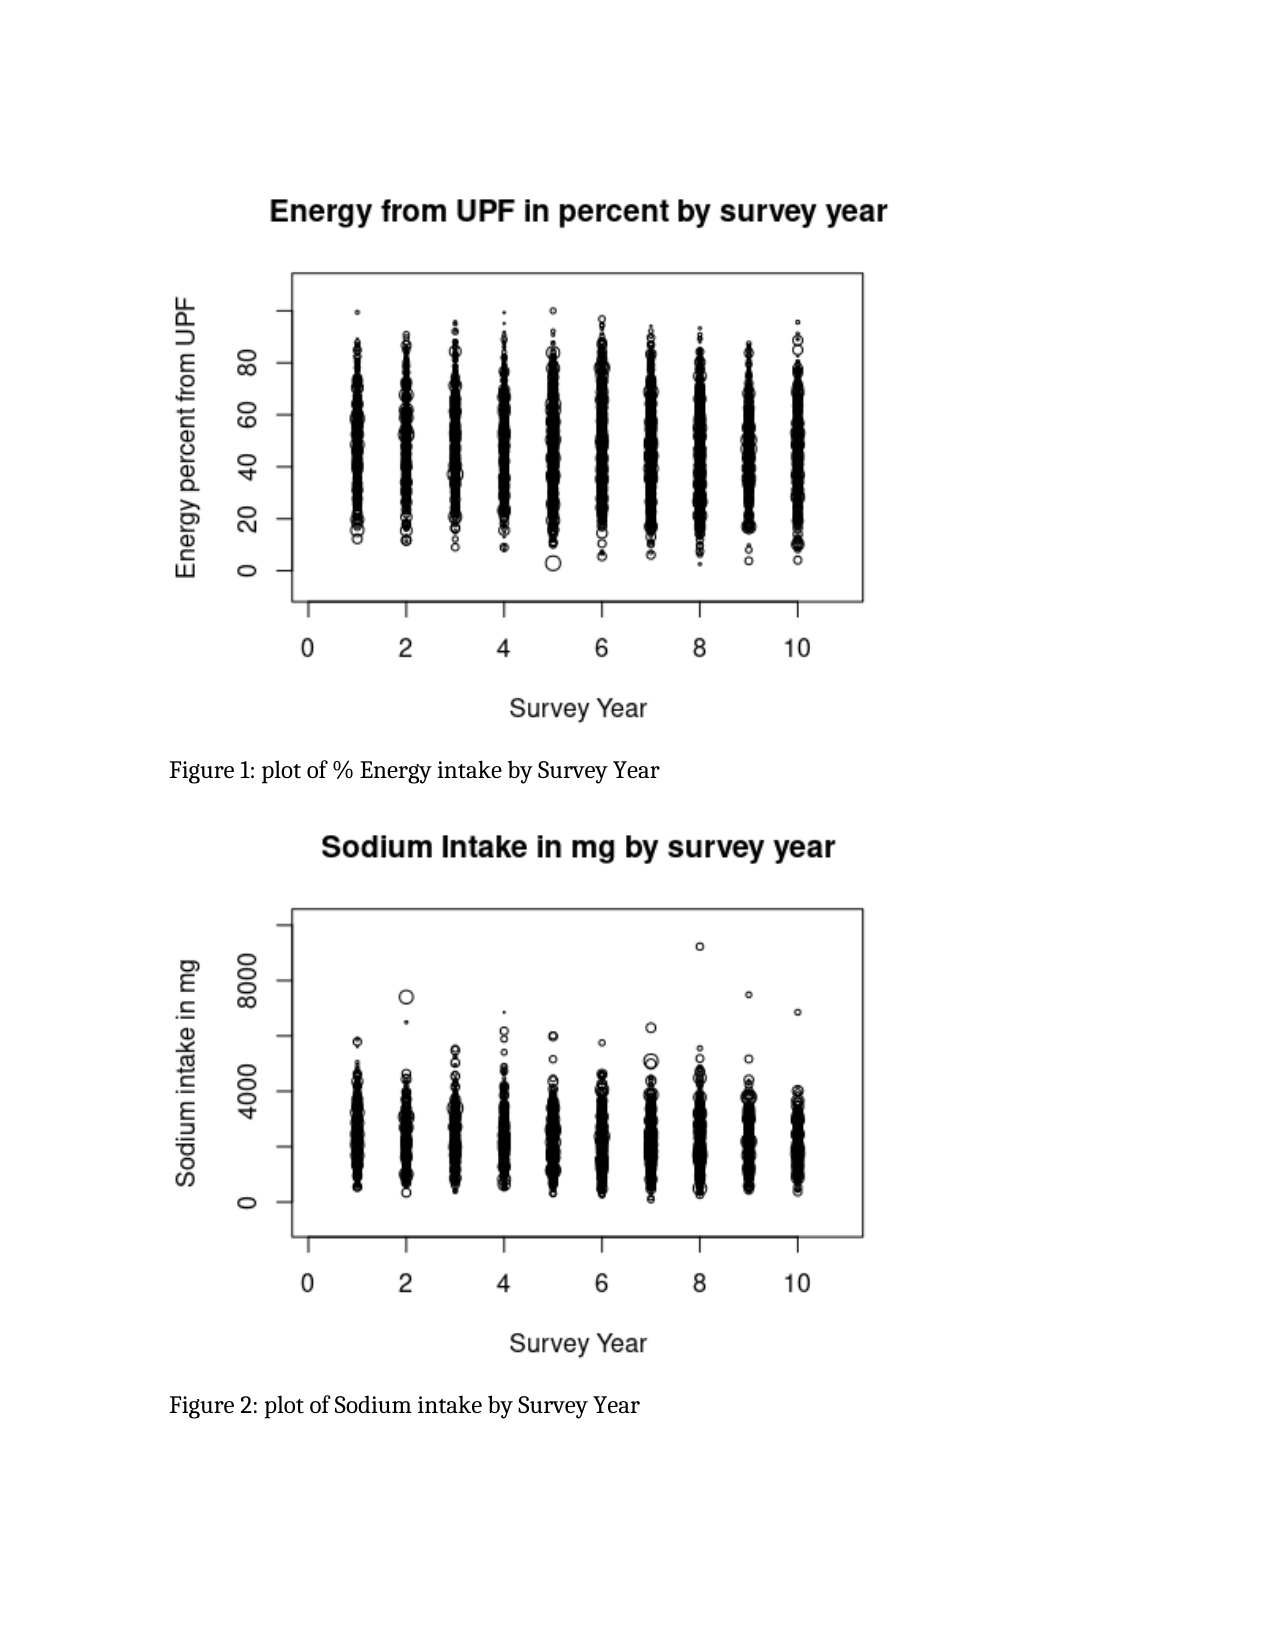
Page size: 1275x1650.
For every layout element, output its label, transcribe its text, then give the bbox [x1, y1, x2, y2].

text Figure 2: plot of Sodium intake by Survey Year [169, 1392, 927, 1420]
text Figure 1: plot of % Energy intake by Survey Year [169, 757, 927, 785]
picture [168, 785, 927, 1392]
picture [168, 150, 927, 757]
